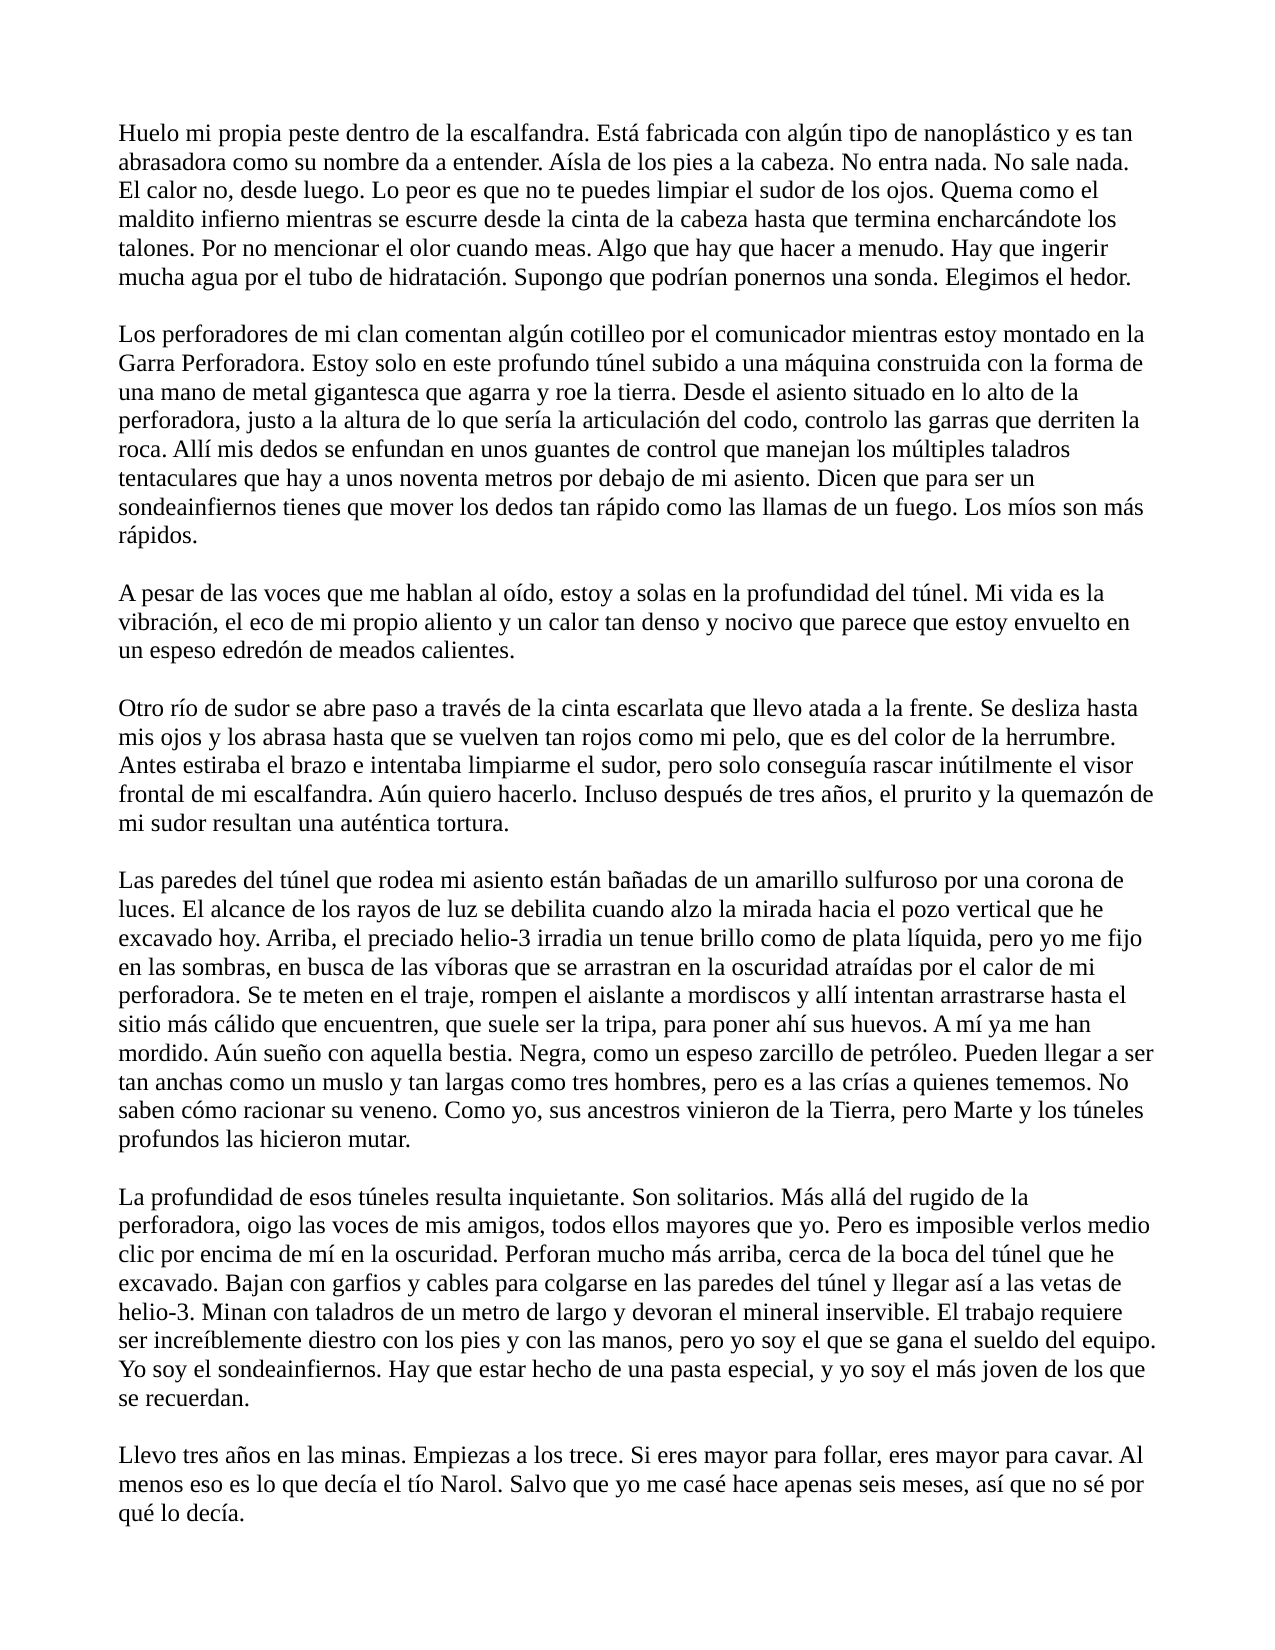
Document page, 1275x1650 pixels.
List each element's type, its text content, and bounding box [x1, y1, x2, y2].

text Otro río de sudor se abre paso a través de la cinta escarlata que llevo atada a la frente. Se desliza hasta mis ojos y los abrasa hasta que se vuelven tan rojos como mi pelo, que es del color de la herrumbre. Antes estiraba el brazo e intentaba limpiarme el sudor, pero solo conseguía rascar inútilmente el visor frontal de mi escalfandra. Aún quiero hacerlo. Incluso después de tres años, el prurito y la quemazón de mi sudor resultan una auténtica tortura. [118, 693, 1157, 837]
text Huelo mi propia peste dentro de la escalfandra. Está fabricada con algún tipo de nanoplástico y es tan abrasadora como su nombre da a entender. Aísla de los pies a la cabeza. No entra nada. No sale nada. El calor no, desde luego. Lo peor es que no te puedes limpiar el sudor de los ojos. Quema como el maldito infierno mientras se escurre desde la cinta de la cabeza hasta que termina encharcándote los talones. Por no mencionar el olor cuando meas. Algo que hay que hacer a menudo. Hay que ingerir mucha agua por el tubo de hidratación. Supongo que podrían ponernos una sonda. Elegimos el hedor. [118, 118, 1157, 291]
text Llevo tres años en las minas. Empiezas a los trece. Si eres mayor para follar, eres mayor para cavar. Al menos eso es lo que decía el tío Narol. Salvo que yo me casé hace apenas seis meses, así que no sé por qué lo decía. [118, 1441, 1157, 1527]
text La profundidad de esos túneles resulta inquietante. Son solitarios. Más allá del rugido de la perforadora, oigo las voces de mis amigos, todos ellos mayores que yo. Pero es imposible verlos medio clic por encima de mí en la oscuridad. Perforan mucho más arriba, cerca de la boca del túnel que he excavado. Bajan con garfios y cables para colgarse en las paredes del túnel y llegar así a las vetas de helio-3. Minan con taladros de un metro de largo y devoran el mineral inservible. El trabajo requiere ser increíblemente diestro con los pies y con las manos, pero yo soy el que se gana el sueldo del equipo. Yo soy el sondeainfiernos. Hay que estar hecho de una pasta especial, y yo soy el más joven de los que se recuerdan. [118, 1182, 1157, 1412]
text Los perforadores de mi clan comentan algún cotilleo por el comunicador mientras estoy montado en la Garra Perforadora. Estoy solo en este profundo túnel subido a una máquina construida con la forma de una mano de metal gigantesca que agarra y roe la tierra. Desde el asiento situado en lo alto de la perforadora, justo a la altura de lo que sería la articulación del codo, controlo las garras que derriten la roca. Allí mis dedos se enfundan en unos guantes de control que manejan los múltiples taladros tentaculares que hay a unos noventa metros por debajo de mi asiento. Dicen que para ser un sondeainfiernos tienes que mover los dedos tan rápido como las llamas de un fuego. Los míos son más rápidos. [118, 319, 1157, 549]
text A pesar de las voces que me hablan al oído, estoy a solas en la profundidad del túnel. Mi vida es la vibración, el eco de mi propio aliento y un calor tan denso y nocivo que parece que estoy envuelto en un espeso edredón de meados calientes. [118, 578, 1157, 664]
text Las paredes del túnel que rodea mi asiento están bañadas de un amarillo sulfuroso por una corona de luces. El alcance de los rayos de luz se debilita cuando alzo la mirada hacia el pozo vertical que he excavado hoy. Arriba, el preciado helio-3 irradia un tenue brillo como de plata líquida, pero yo me fijo en las sombras, en busca de las víboras que se arrastran en la oscuridad atraídas por el calor de mi perforadora. Se te meten en el traje, rompen el aislante a mordiscos y allí intentan arrastrarse hasta el sitio más cálido que encuentren, que suele ser la tripa, para poner ahí sus huevos. A mí ya me han mordido. Aún sueño con aquella bestia. Negra, como un espeso zarcillo de petróleo. Pueden llegar a ser tan anchas como un muslo y tan largas como tres hombres, pero es a las crías a quienes tememos. No saben cómo racionar su veneno. Como yo, sus ancestros vinieron de la Tierra, pero Marte y los túneles profundos las hicieron mutar. [118, 866, 1157, 1153]
